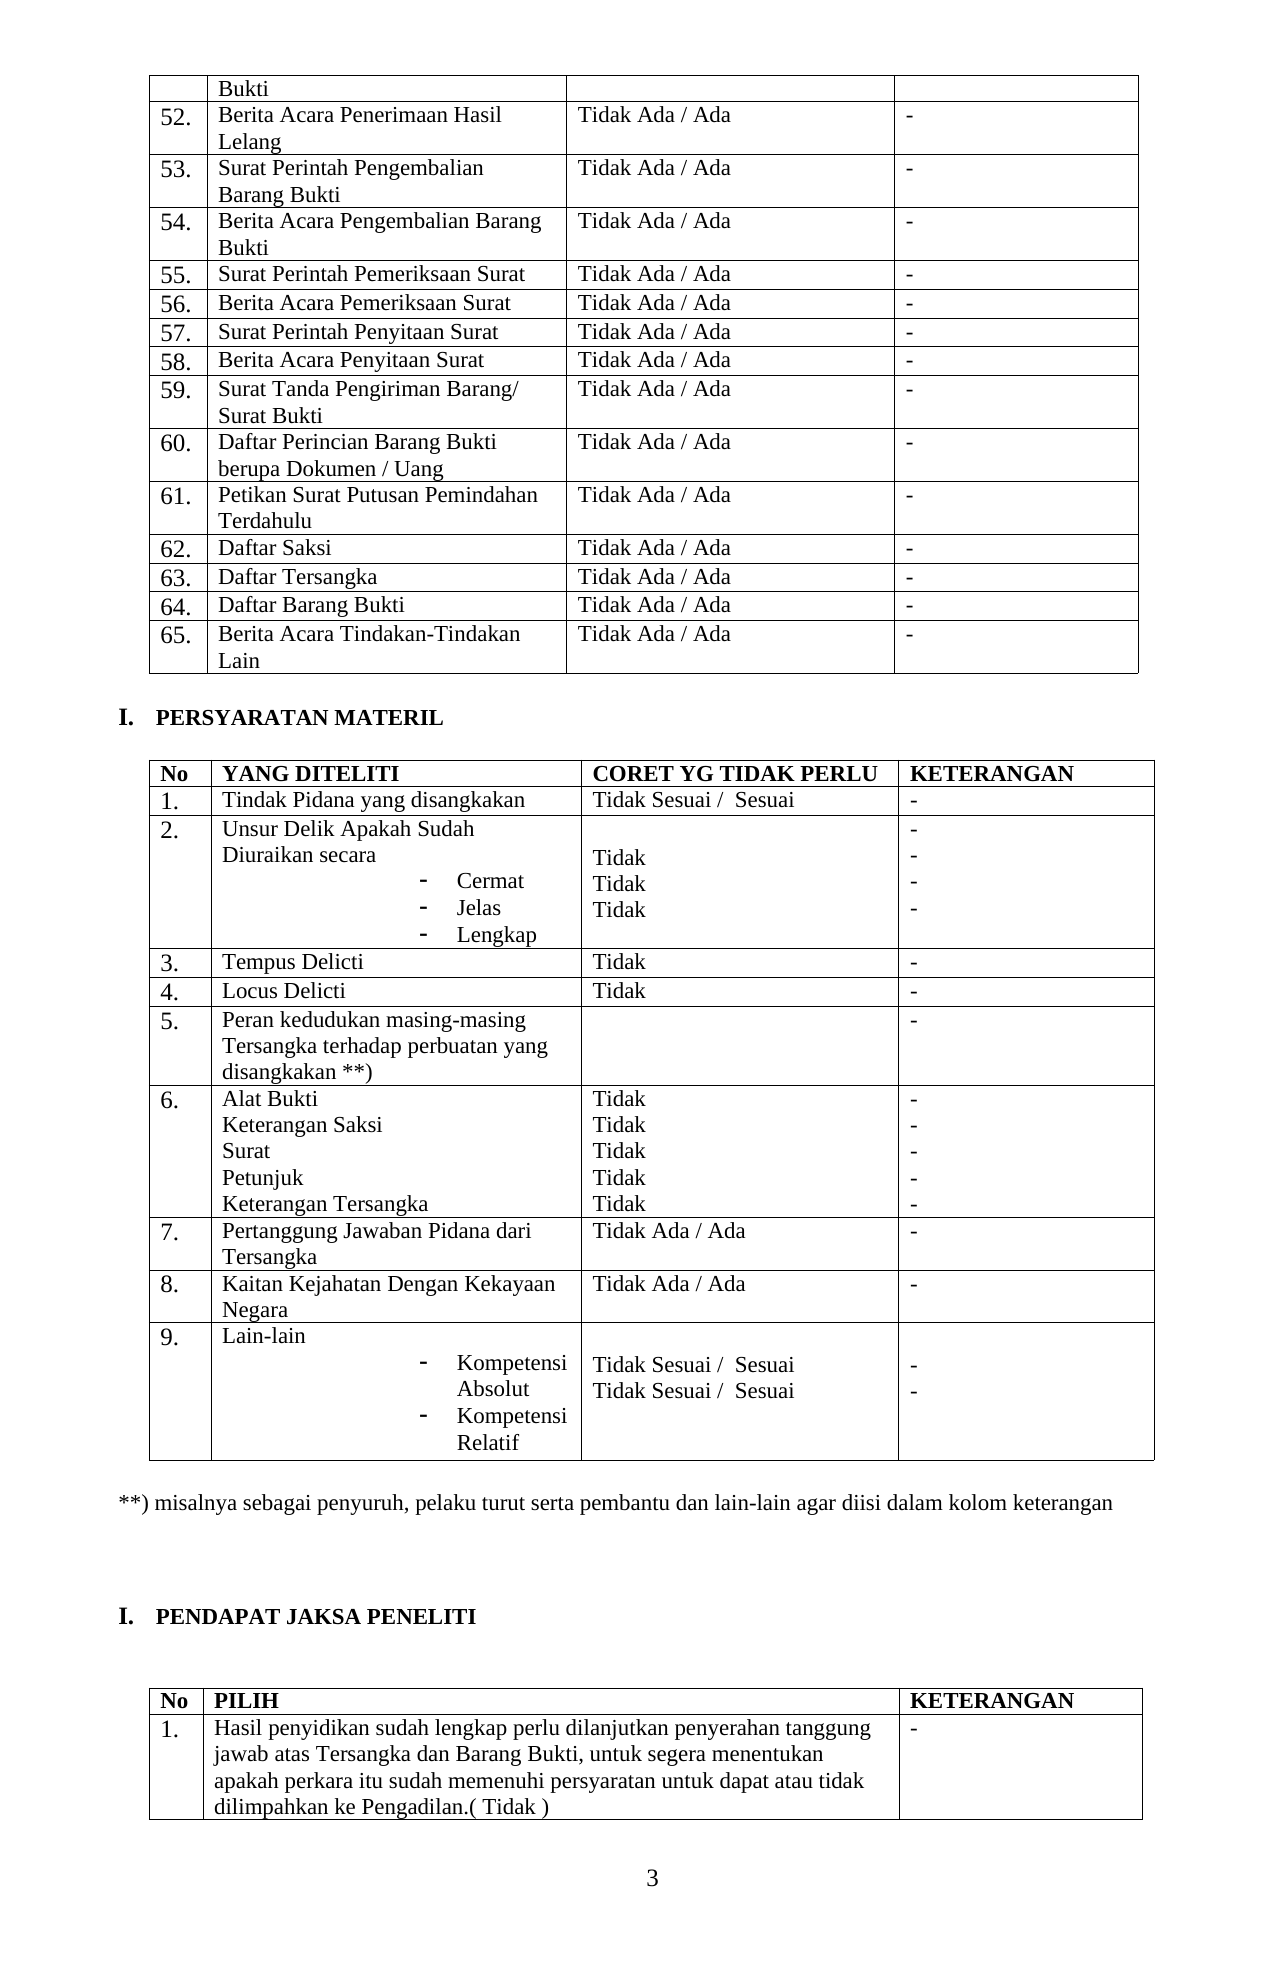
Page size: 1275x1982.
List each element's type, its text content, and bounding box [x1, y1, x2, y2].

table_cell - [900, 1715, 1142, 1819]
table_cell Alat Bukti Keterangan Saksi Surat Petunjuk Keterangan Tersangka [212, 1086, 581, 1217]
table_cell [150, 1218, 211, 1269]
table_header No [150, 761, 211, 786]
table_cell [150, 535, 207, 563]
table_cell Tidak Ada / Ada [567, 319, 894, 346]
table_cell Berita Acara Penerimaan Hasil Lelang [208, 102, 566, 154]
table_cell [150, 1271, 211, 1322]
table_cell [150, 482, 207, 534]
table_cell Bukti [208, 76, 566, 101]
table_cell Locus Delicti [212, 978, 581, 1006]
table_cell Berita Acara Penyitaan Surat [208, 347, 566, 375]
table_cell Tidak Ada / Ada [582, 1271, 898, 1322]
table_cell [150, 261, 207, 289]
table_cell - [899, 949, 1154, 977]
table_cell [150, 76, 207, 101]
table_cell - [895, 76, 1138, 101]
table_header CORET YG TIDAK PERLU [582, 761, 898, 786]
table_cell [150, 1007, 211, 1085]
table_cell - - - - - [899, 1086, 1154, 1217]
table_cell Surat Tanda Pengiriman Barang/ Surat Bukti [208, 376, 566, 428]
table_cell [150, 592, 207, 620]
table_cell Tidak Ada / Ada [567, 535, 894, 563]
table_cell Tidak Ada / Ada [582, 1218, 898, 1269]
table_cell Tidak Ada / Ada [567, 429, 894, 481]
table_cell Tidak Ada / Ada [567, 376, 894, 428]
table_cell Tidak Ada / Ada [567, 261, 894, 289]
table_header No [150, 1689, 203, 1714]
table_cell Hasil penyidikan sudah lengkap perlu dilanjutkan penyerahan tanggung jawab atas Tersangka dan Barang Bukti, untuk segera menentukan apakah perkara itu sudah memenuhi persyaratan untuk dapat atau tidak dilimpahkan ke Pengadilan.( Tidak ) [204, 1715, 899, 1819]
table_cell Lain-lain Kompetensi Absolut Kompetensi Relatif [212, 1323, 581, 1460]
list PENDAPAT JAKSA PENELITI [118, 1601, 1186, 1630]
table_cell Tidak Ada / Ada [567, 564, 894, 591]
table_cell Daftar Tersangka [208, 564, 566, 591]
table_cell [150, 319, 207, 346]
table_cell - [899, 978, 1154, 1006]
table_cell Tidak Ada / Ada [567, 482, 894, 534]
table_cell [150, 949, 211, 977]
table_cell - [895, 564, 1138, 591]
table_header KETERANGAN [900, 1689, 1142, 1714]
table_cell - [895, 319, 1138, 346]
table_cell - - - - [899, 816, 1154, 948]
table_cell [150, 564, 207, 591]
table_cell [150, 376, 207, 428]
table_cell Tindak Pidana yang disangkakan [212, 787, 581, 815]
table_cell - [895, 290, 1138, 318]
table_cell Surat Perintah Pengembalian Barang Bukti [208, 155, 566, 207]
table_cell [150, 208, 207, 260]
text **) misalnya sebagai penyuruh, pelaku turut serta pembantu dan lain-lain agar diisi dalam kolom keterangan [118, 1488, 1186, 1515]
table_cell Tidak Ada / Ada [567, 102, 894, 154]
table_cell Berita Acara Tindakan-Tindakan Lain [208, 621, 566, 673]
table_cell [582, 1007, 898, 1085]
table_cell Petikan Surat Putusan Pemindahan Terdahulu [208, 482, 566, 534]
table_cell Tidak Tidak Tidak [582, 816, 898, 948]
table_cell [567, 76, 894, 101]
table_cell - [895, 429, 1138, 481]
table_cell [150, 429, 207, 481]
table_cell - [895, 535, 1138, 563]
table_cell Tidak Ada / Ada [567, 155, 894, 207]
table_cell - [895, 208, 1138, 260]
table_cell Pertanggung Jawaban Pidana dari Tersangka [212, 1218, 581, 1269]
table_cell [150, 621, 207, 673]
table_cell Tidak Sesuai / Sesuai Tidak Sesuai / Sesuai [582, 1323, 898, 1460]
table_cell - [899, 787, 1154, 815]
table_cell - [895, 592, 1138, 620]
table_cell Tidak Tidak Tidak Tidak Tidak [582, 1086, 898, 1217]
table_cell Surat Perintah Penyitaan Surat [208, 319, 566, 346]
table_cell Berita Acara Pemeriksaan Surat [208, 290, 566, 318]
table_cell Daftar Perincian Barang Bukti berupa Dokumen / Uang [208, 429, 566, 481]
table_cell [150, 787, 211, 815]
table_header YANG DITELITI [212, 761, 581, 786]
table_cell Surat Perintah Pemeriksaan Surat [208, 261, 566, 289]
table_header PILIH [204, 1689, 899, 1714]
table_cell Daftar Barang Bukti [208, 592, 566, 620]
table_cell Kaitan Kejahatan Dengan Kekayaan Negara [212, 1271, 581, 1322]
table_cell - [895, 621, 1138, 673]
table_cell - [895, 482, 1138, 534]
table_cell Tidak Ada / Ada [567, 621, 894, 673]
table_cell Peran kedudukan masing-masing Tersangka terhadap perbuatan yang disangkakan **) [212, 1007, 581, 1085]
list PERSYARATAN MATERIL [118, 702, 1186, 731]
table_cell [150, 1086, 211, 1217]
table_cell [150, 347, 207, 375]
table_cell - [895, 155, 1138, 207]
table_cell Tidak [582, 978, 898, 1006]
table_cell - [895, 376, 1138, 428]
table_cell [150, 1715, 203, 1819]
table_cell - [895, 102, 1138, 154]
table_cell Tidak Ada / Ada [567, 347, 894, 375]
table_cell Tidak Sesuai / Sesuai [582, 787, 898, 815]
table_cell - [895, 261, 1138, 289]
table_cell - [899, 1218, 1154, 1269]
table_cell Tidak Ada / Ada [567, 592, 894, 620]
table_cell Unsur Delik Apakah Sudah Diuraikan secara Cermat Jelas Lengkap [212, 816, 581, 948]
table_cell [150, 102, 207, 154]
table_cell - [899, 1271, 1154, 1322]
table_cell - [895, 347, 1138, 375]
table_cell [150, 978, 211, 1006]
table_cell [150, 816, 211, 948]
table_cell [150, 155, 207, 207]
table_header KETERANGAN [899, 761, 1154, 786]
table_cell Tidak Ada / Ada [567, 208, 894, 260]
table_cell - - [899, 1323, 1154, 1460]
table_cell [150, 1323, 211, 1460]
table_cell Tidak Ada / Ada [567, 290, 894, 318]
table_cell Daftar Saksi [208, 535, 566, 563]
table_cell [150, 290, 207, 318]
table_cell Tidak [582, 949, 898, 977]
table_cell Berita Acara Pengembalian Barang Bukti [208, 208, 566, 260]
table_cell - [899, 1007, 1154, 1085]
table_cell Tempus Delicti [212, 949, 581, 977]
